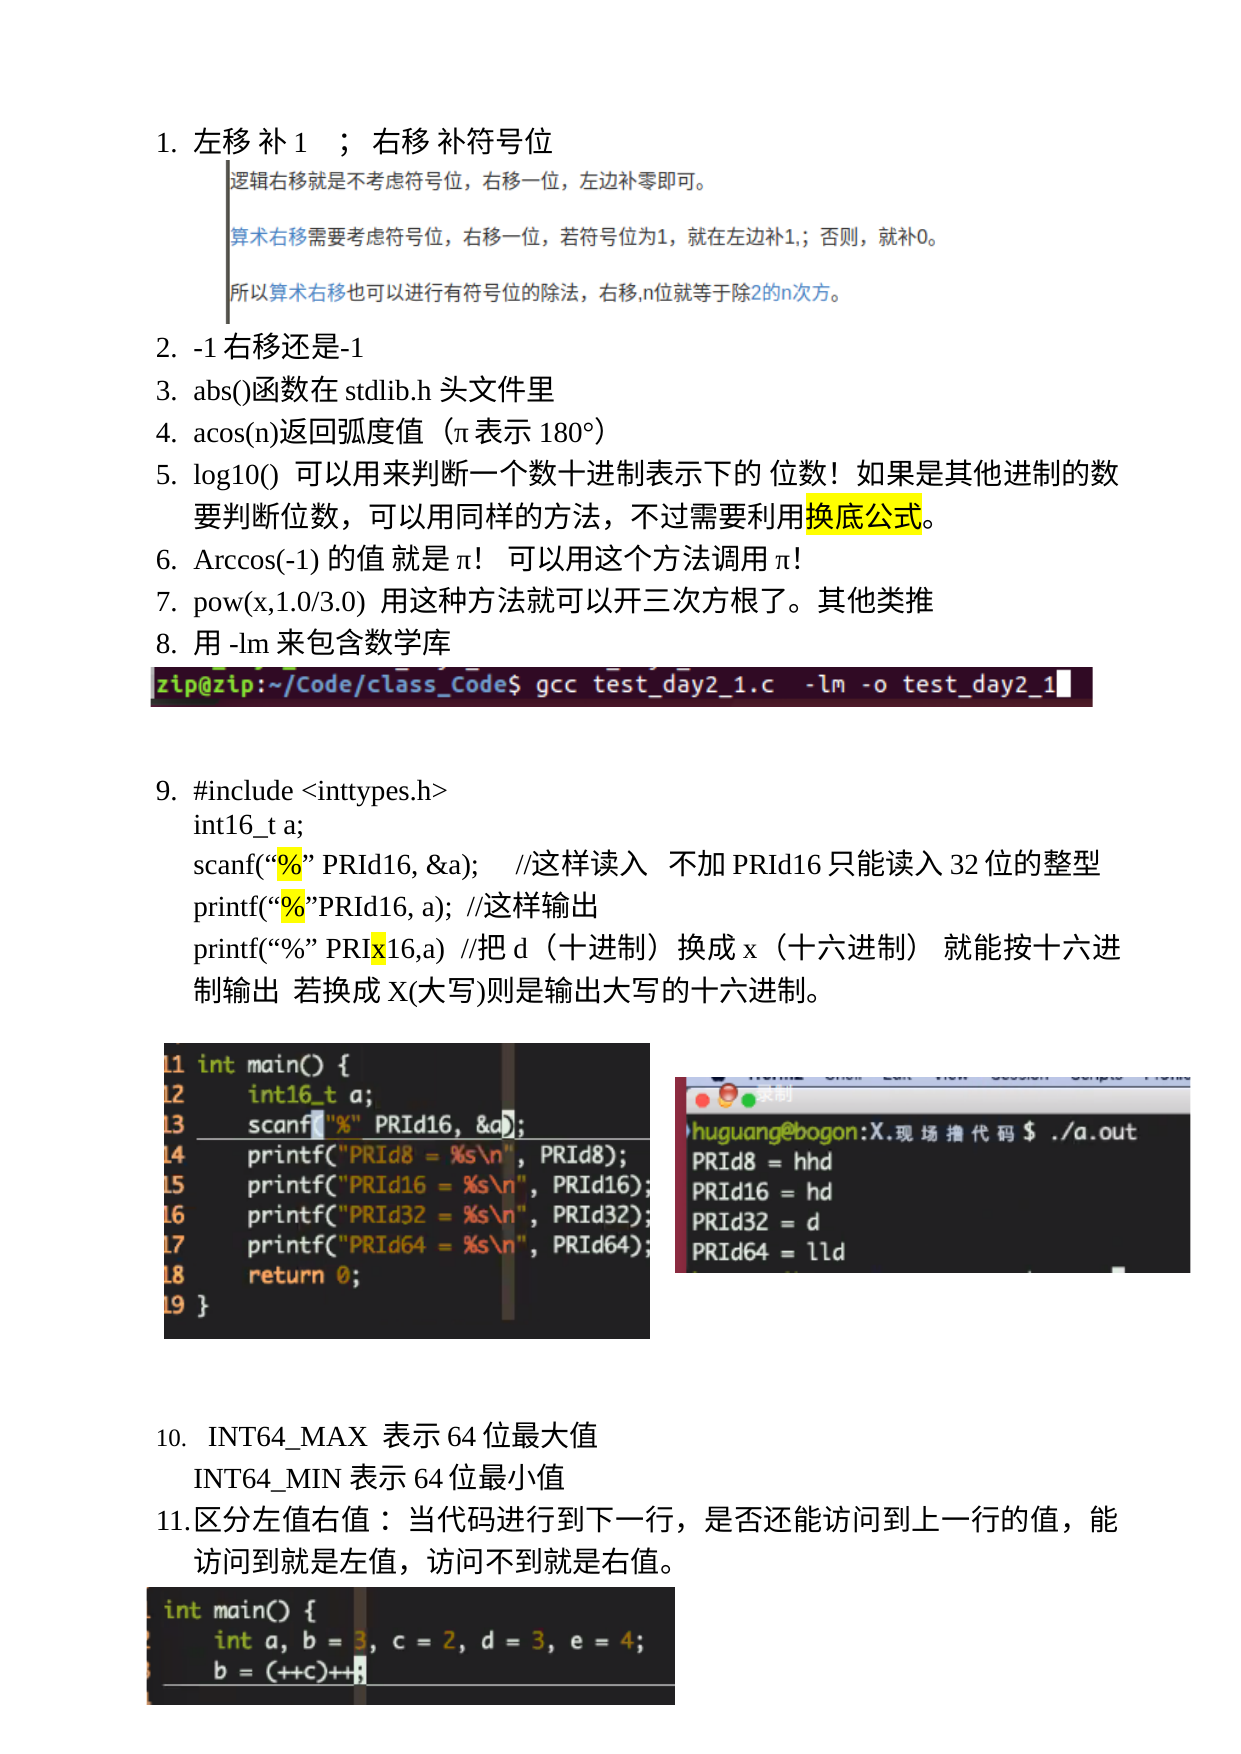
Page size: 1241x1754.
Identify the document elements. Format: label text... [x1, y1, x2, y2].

picture [164, 1043, 650, 1339]
list acos(n)返回弧度值（π表示180°） [156, 408, 1122, 451]
list 区分左值右值 ：当代码进行到下一行，是否还能访问到上一行的值，能访问到就是左值，访问不到就是右值。 [156, 1497, 1122, 1581]
list -1右移还是-1 [156, 160, 1122, 366]
picture [225, 160, 1015, 324]
list 用 -lm 来包含数学库 [156, 620, 1122, 662]
list log10() 可以用来判断一个数十进制表示下的 位数！如果是其他进制的数要判断位数，可以用同样的方法，不过需要利用换底公式。 [156, 451, 1122, 535]
list abs()函数在stdlib.h 头文件里 [156, 366, 1122, 408]
picture [150, 667, 1093, 707]
picture [146, 1587, 675, 1705]
list int16_t a; [156, 807, 1122, 841]
list Arccos(-1) 的值 就是 π！ 可以用这个方法调用π！ [156, 535, 1122, 578]
list 左移 补1 ； 右移 补符号位 [156, 118, 1122, 160]
list INT64_MAX 表示64位最大值 [156, 1412, 1122, 1454]
list scanf(“%” PRId16, &a); //这样读入 不加PRId16只能读入32位的整型 [156, 841, 1122, 883]
list printf(“%” PRIx16,a) //把d（十进制）换成x（十六进制） 就能按十六进制输出 若换成X(大写)则是输出大写的十六进制。 [156, 925, 1122, 1010]
list printf(“%”PRId16, a); //这样输出 [156, 883, 1122, 925]
list #include <inttypes.h> [156, 773, 1122, 807]
picture [675, 1077, 1191, 1273]
list INT64_MIN 表示64位最小值 [156, 1454, 1122, 1497]
list pow(x,1.0/3.0) 用这种方法就可以开三次方根了。其他类推 [156, 578, 1122, 620]
